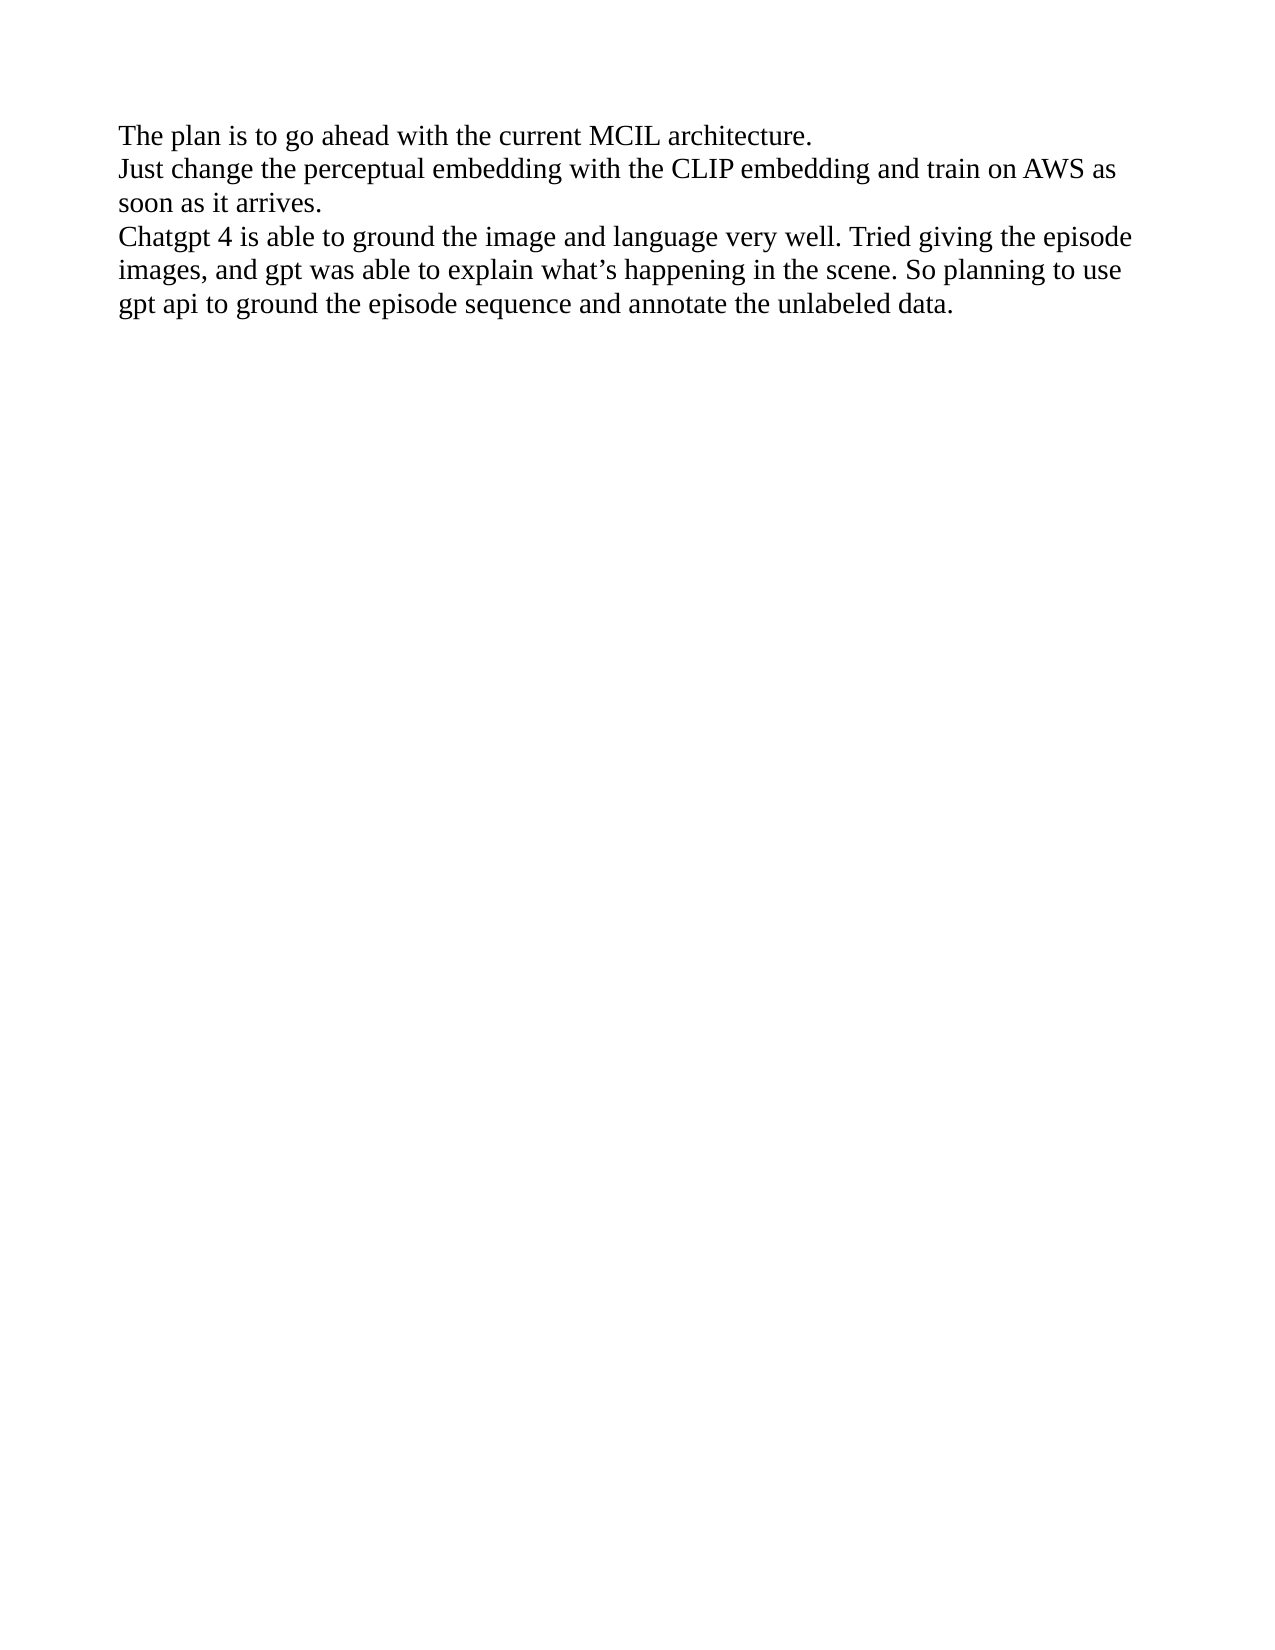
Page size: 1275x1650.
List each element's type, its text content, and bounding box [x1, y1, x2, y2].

text The plan is to go ahead with the current MCIL architecture. [118, 118, 1157, 152]
text Just change the perceptual embedding with the CLIP embedding and train on AWS as soon as it arrives. [118, 152, 1157, 219]
text Chatgpt 4 is able to ground the image and language very well. Tried giving the episode images, and gpt was able to explain what’s happening in the scene. So planning to use gpt api to ground the episode sequence and annotate the unlabeled data. [118, 219, 1157, 319]
